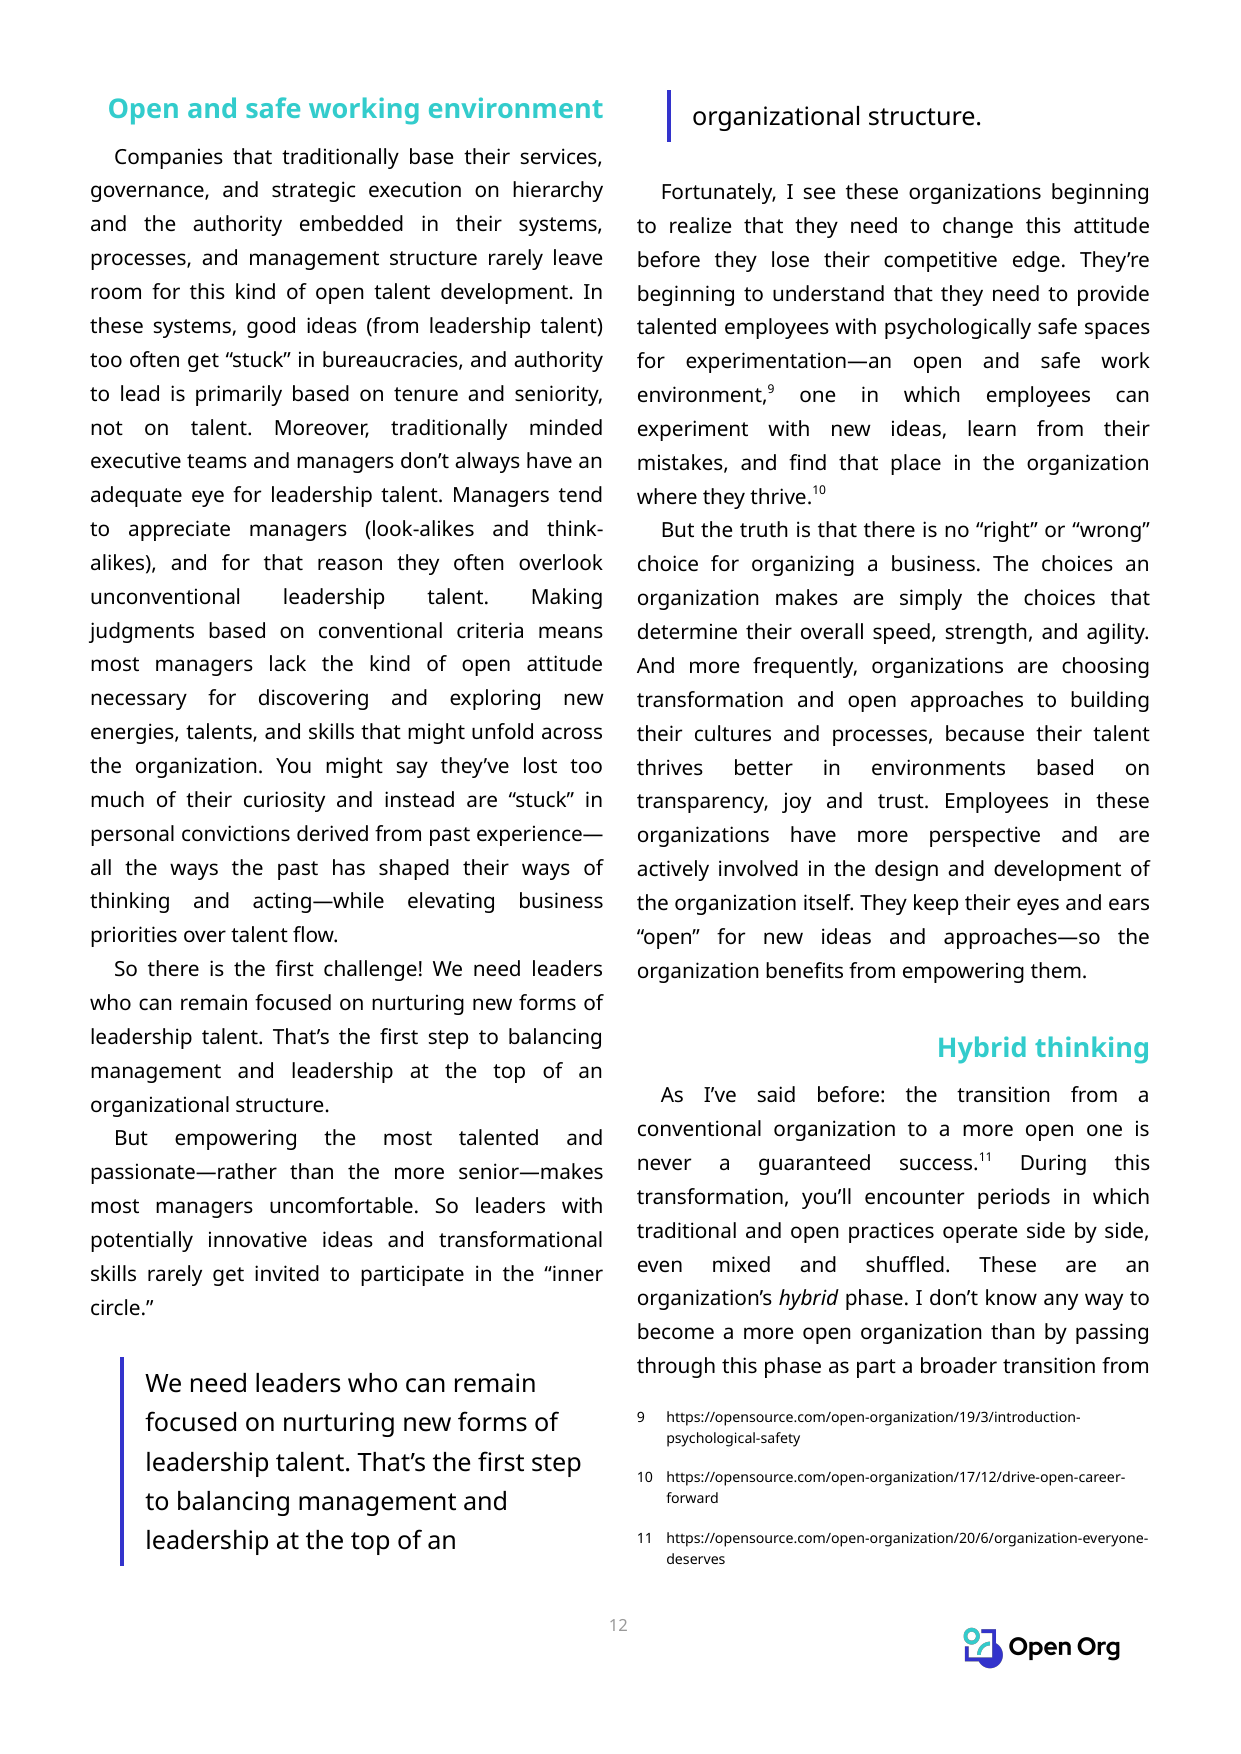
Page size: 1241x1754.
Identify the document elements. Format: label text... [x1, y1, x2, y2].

text Fortunately, I see these organizations beginning to realize that they need to change this attitude before they lose their competitive edge. They’re beginning to understand that they need to provide talented employees with psychologically safe spaces for experimentation—an open and safe work environment, one in which employees can experiment with new ideas, learn from their mistakes, and find that place in the organization where they thrive. [637, 177, 1150, 510]
subtitle Hybrid thinking [637, 1029, 1150, 1066]
text https://opensource.com/open-organization/20/6/organization-everyone-deserves [637, 1528, 1150, 1568]
text We need leaders who can remain focused on nurturing new forms of leadership talent. That’s the first step to balancing management and leadership at the top of an [124, 1357, 589, 1566]
text But empowering the most talented and passionate—rather than the more senior—makes most managers uncomfortable. So leaders with potentially innovative ideas and transformational skills rarely get invited to participate in the “inner circle.” [90, 1124, 604, 1321]
subtitle Open and safe working environment [90, 90, 604, 127]
picture [963, 1627, 1120, 1669]
text So there is the first challenge! We need leaders who can remain focused on nurturing new forms of leadership talent. That’s the first step to balancing management and leadership at the top of an organizational structure. [90, 954, 604, 1118]
text https://opensource.com/open-organization/17/12/drive-open-career-forward [637, 1468, 1150, 1508]
text As I’ve said before: the transition from a conventional organization to a more open one is never a guaranteed success. During this transformation, you’ll encounter periods in which traditional and open practices operate side by side, even mixed and shuffled. These are an organization’s hybrid phase. I don’t know any way to become a more open organization than by passing through this phase as part a broader transition from [637, 1081, 1150, 1379]
text https://opensource.com/open-organization/19/3/introduction-psychological-safety [637, 1407, 1150, 1448]
text But the truth is that there is no “right” or “wrong” choice for organizing a business. The choices an organization makes are simply the choices that determine their overall speed, strength, and agility. And more frequently, organizations are choosing transformation and open approaches to building their cultures and processes, because their talent thrives better in environments based on transparency, joy and trust. Employees in these organizations have more perspective and are actively involved in the design and development of the organization itself. They keep their eyes and ears “open” for new ideas and approaches—so the organization benefits from empowering them. [637, 516, 1150, 984]
text organizational structure. [671, 90, 1135, 142]
text Companies that traditionally base their services, governance, and strategic execution on hierarchy and the authority embedded in their systems, processes, and management structure rarely leave room for this kind of open talent development. In these systems, good ideas (from leadership talent) too often get “stuck” in bureaucracies, and authority to lead is primarily based on tenure and seniority, not on talent. Moreover, traditionally minded executive teams and managers don’t always have an adequate eye for leadership talent. Managers tend to appreciate managers (look-alikes and think-alikes), and for that reason they often overlook unconventional leadership talent. Making judgments based on conventional criteria means most managers lack the kind of open attitude necessary for discovering and exploring new energies, talents, and skills that might unfold across the organization. You might say they’ve lost too much of their curiosity and instead are “stuck” in personal convictions derived from past experience—all the ways the past has shaped their ways of thinking and acting—while elevating business priorities over talent flow. [90, 142, 604, 949]
